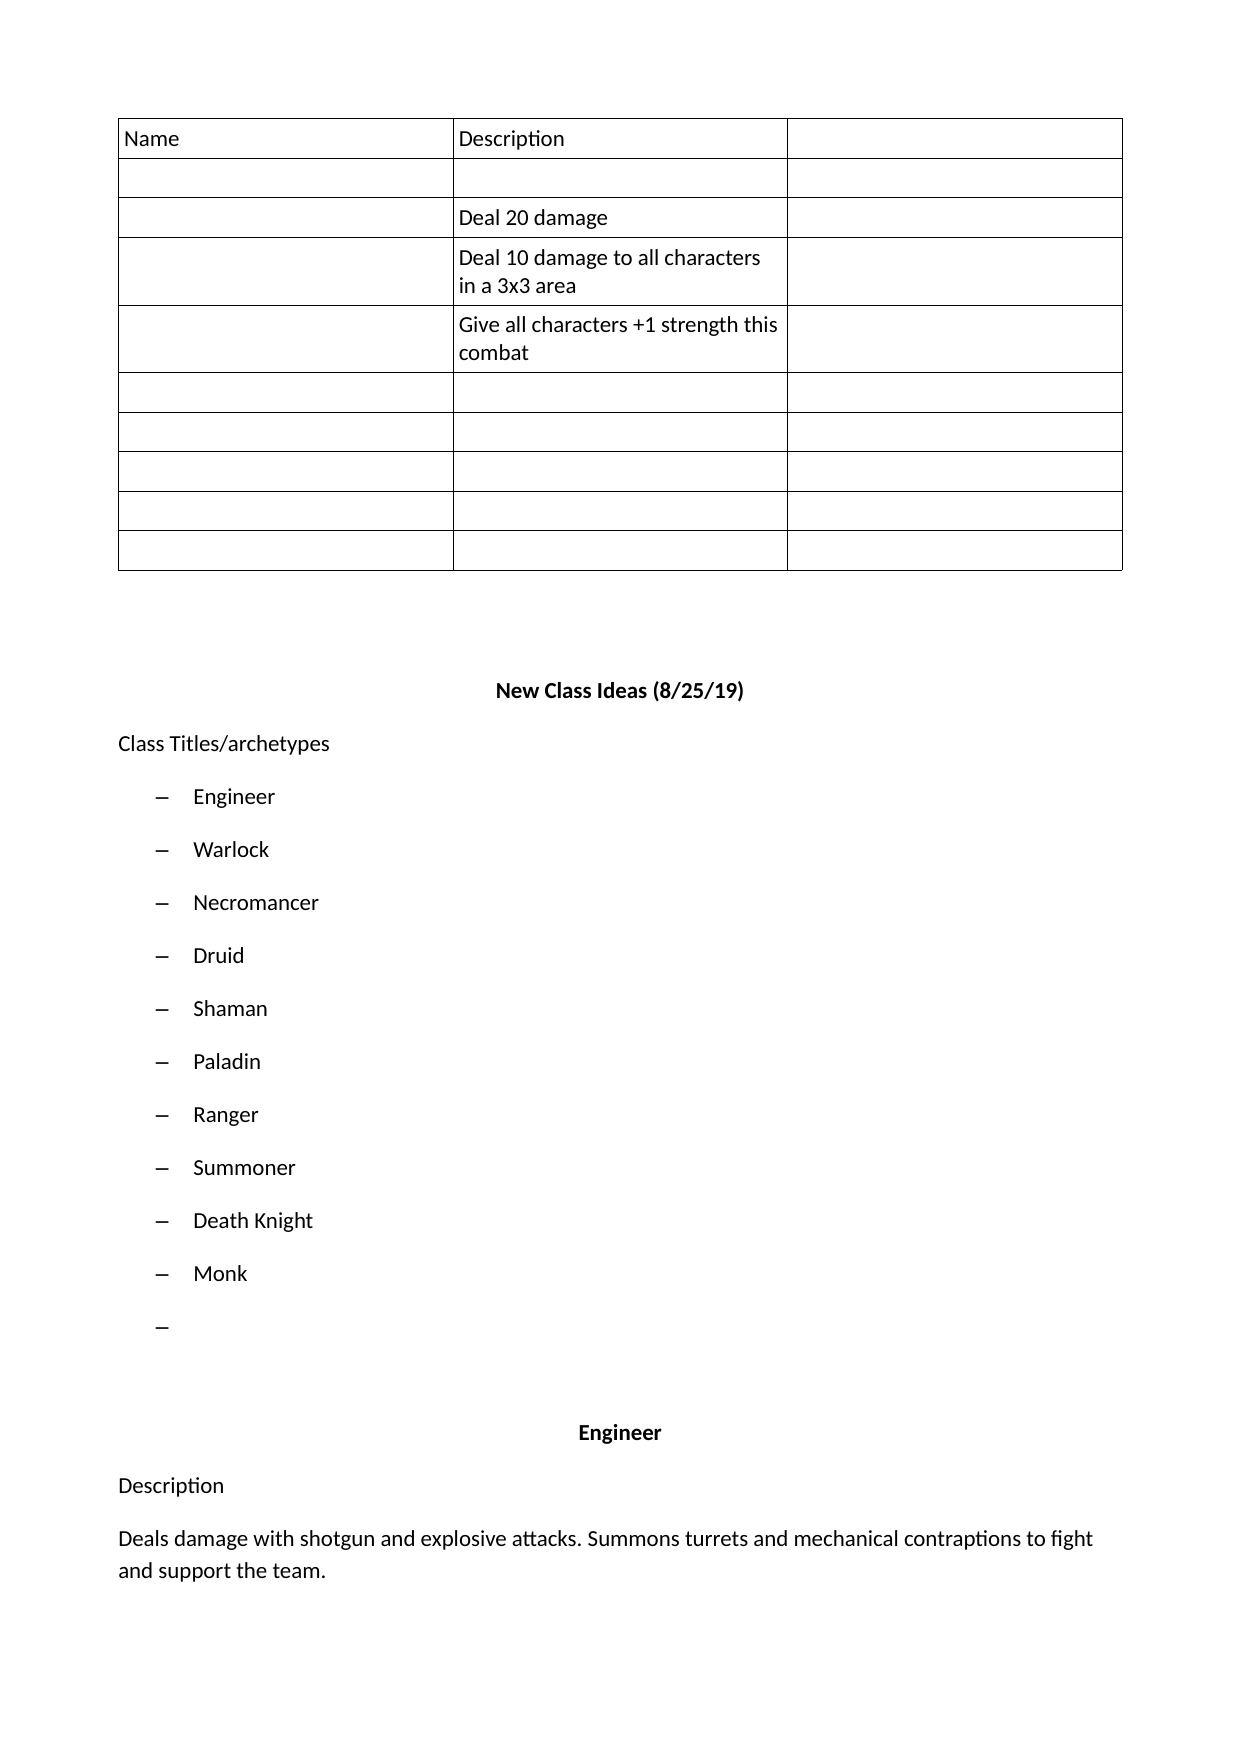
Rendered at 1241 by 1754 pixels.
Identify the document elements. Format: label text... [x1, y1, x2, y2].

table_cell Give all characters +1 strength this combat [454, 306, 787, 372]
table_cell [454, 373, 787, 412]
table_cell [454, 452, 787, 491]
table_cell [788, 198, 1122, 237]
table_header Description [454, 119, 787, 158]
table_cell [119, 492, 453, 530]
table_cell [454, 531, 787, 570]
table_cell [788, 492, 1122, 530]
list Death Knight [156, 1206, 1122, 1234]
text Engineer [118, 1418, 1122, 1446]
list Shaman [156, 994, 1122, 1022]
table_cell [788, 238, 1122, 304]
table_cell [119, 306, 453, 372]
list Warlock [156, 835, 1122, 863]
table_cell [119, 159, 453, 197]
table_cell [119, 413, 453, 451]
table_header [788, 119, 1122, 158]
table_header Name [119, 119, 453, 158]
table_cell [788, 413, 1122, 451]
table_cell [119, 373, 453, 412]
list Necromancer [156, 888, 1122, 916]
table_cell [788, 373, 1122, 412]
table_cell [454, 492, 787, 530]
table_cell [788, 306, 1122, 372]
list Paladin [156, 1047, 1122, 1075]
list Ranger [156, 1100, 1122, 1128]
table_cell [788, 531, 1122, 570]
list Druid [156, 941, 1122, 969]
list Summoner [156, 1153, 1122, 1181]
text Description [118, 1471, 1122, 1499]
table_cell [788, 159, 1122, 197]
table_cell [454, 159, 787, 197]
table_cell [454, 413, 787, 451]
list Engineer [156, 782, 1122, 810]
text Deals damage with shotgun and explosive attacks. Summons turrets and mechanical contraptions to fight and support the team. [118, 1524, 1122, 1585]
table_cell [119, 198, 453, 237]
table_cell Deal 20 damage [454, 198, 787, 237]
text Class Titles/archetypes [118, 729, 1122, 757]
table_cell [119, 452, 453, 491]
table_cell Deal 10 damage to all characters in a 3x3 area [454, 238, 787, 304]
list Monk [156, 1259, 1122, 1287]
table_cell [788, 452, 1122, 491]
table_cell [119, 238, 453, 304]
table_cell [119, 531, 453, 570]
text New Class Ideas (8/25/19) [118, 676, 1122, 704]
